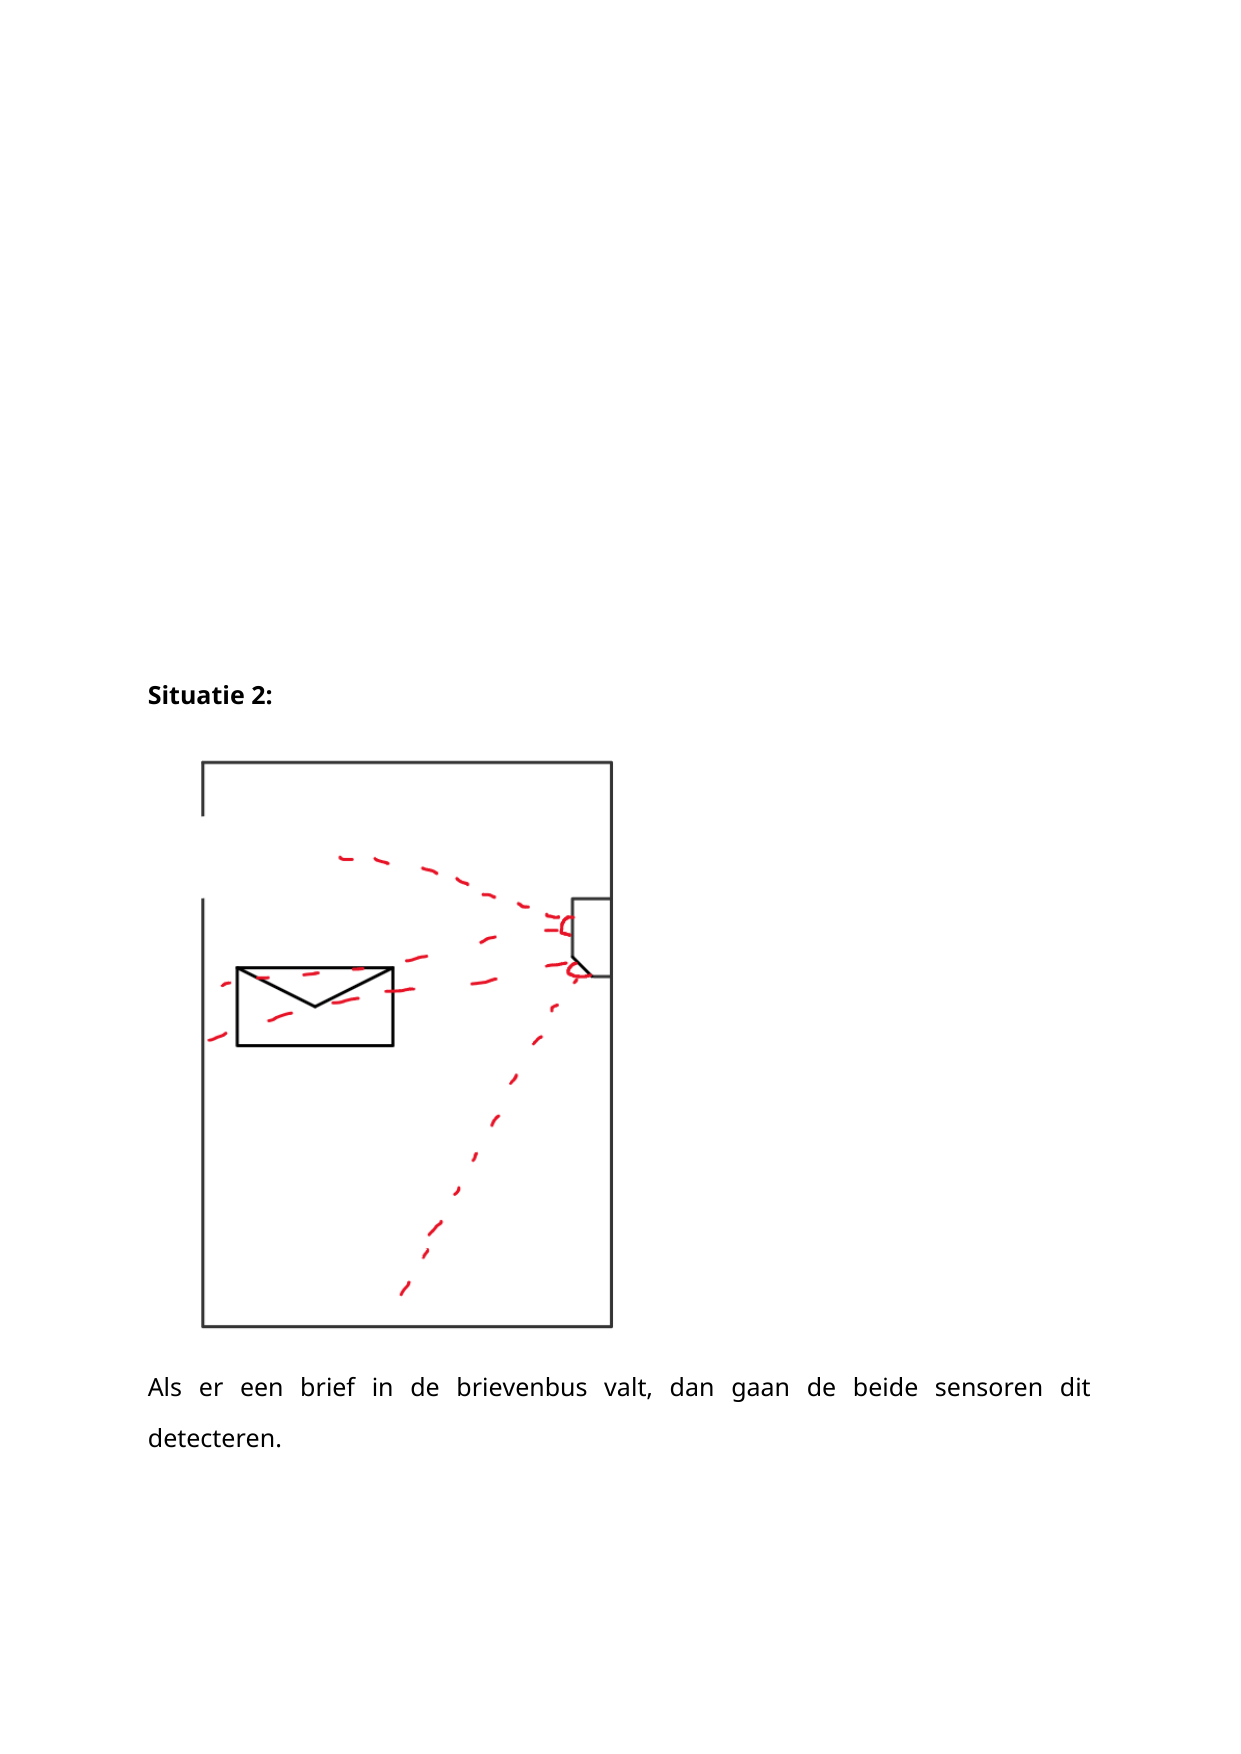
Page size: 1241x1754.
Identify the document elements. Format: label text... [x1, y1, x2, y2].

text Als er een brief in de brievenbus valt, dan gaan de beide sensoren dit detecteren. [148, 1369, 1093, 1454]
text Situatie 2: [148, 678, 1093, 712]
